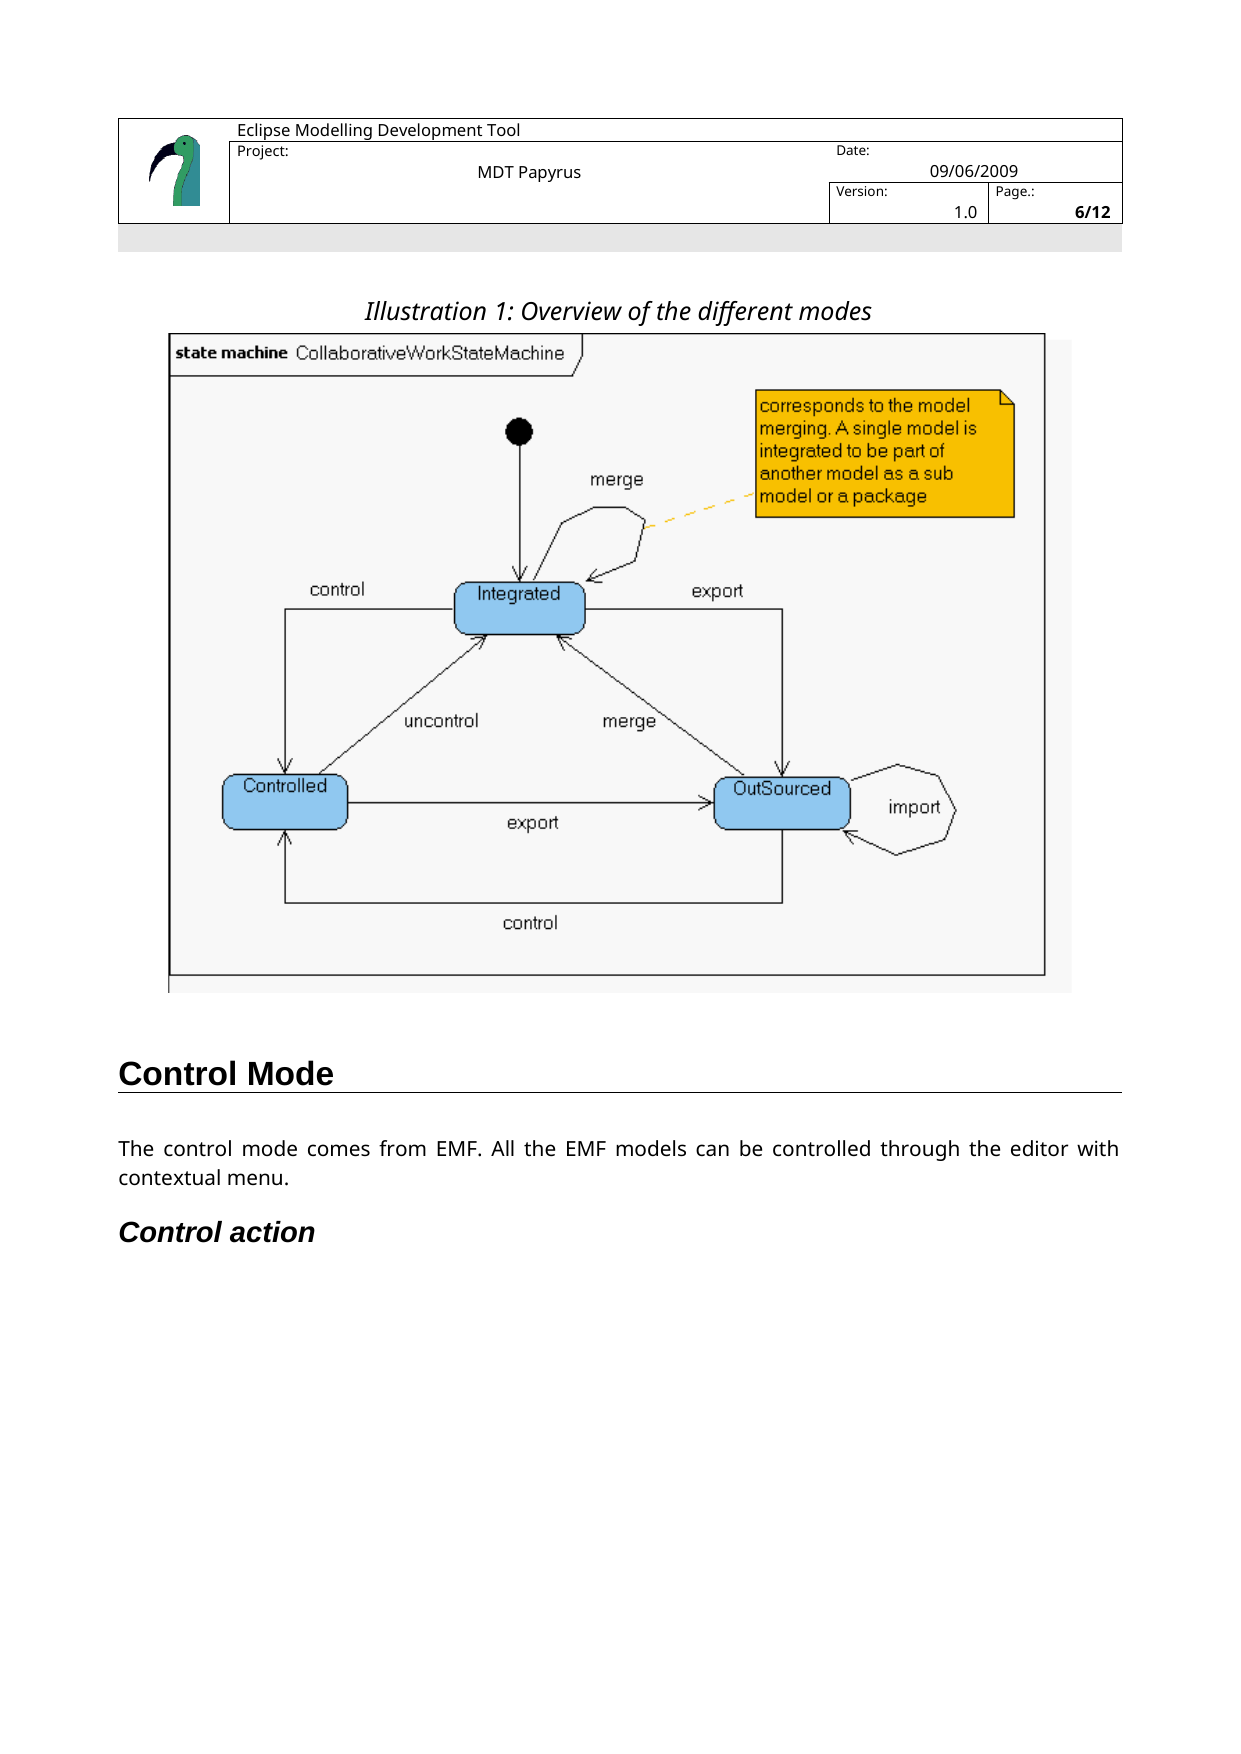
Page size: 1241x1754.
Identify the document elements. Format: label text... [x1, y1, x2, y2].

text Illustration 1: Overview of the different modes [118, 294, 1122, 328]
subtitle Control Mode [118, 1055, 1122, 1092]
subtitle Control action [118, 1216, 1122, 1249]
picture [168, 333, 1072, 993]
text The control mode comes from EMF. All the EMF models can be controlled through the editor with contextual menu. [118, 1134, 1122, 1191]
picture [147, 133, 201, 209]
